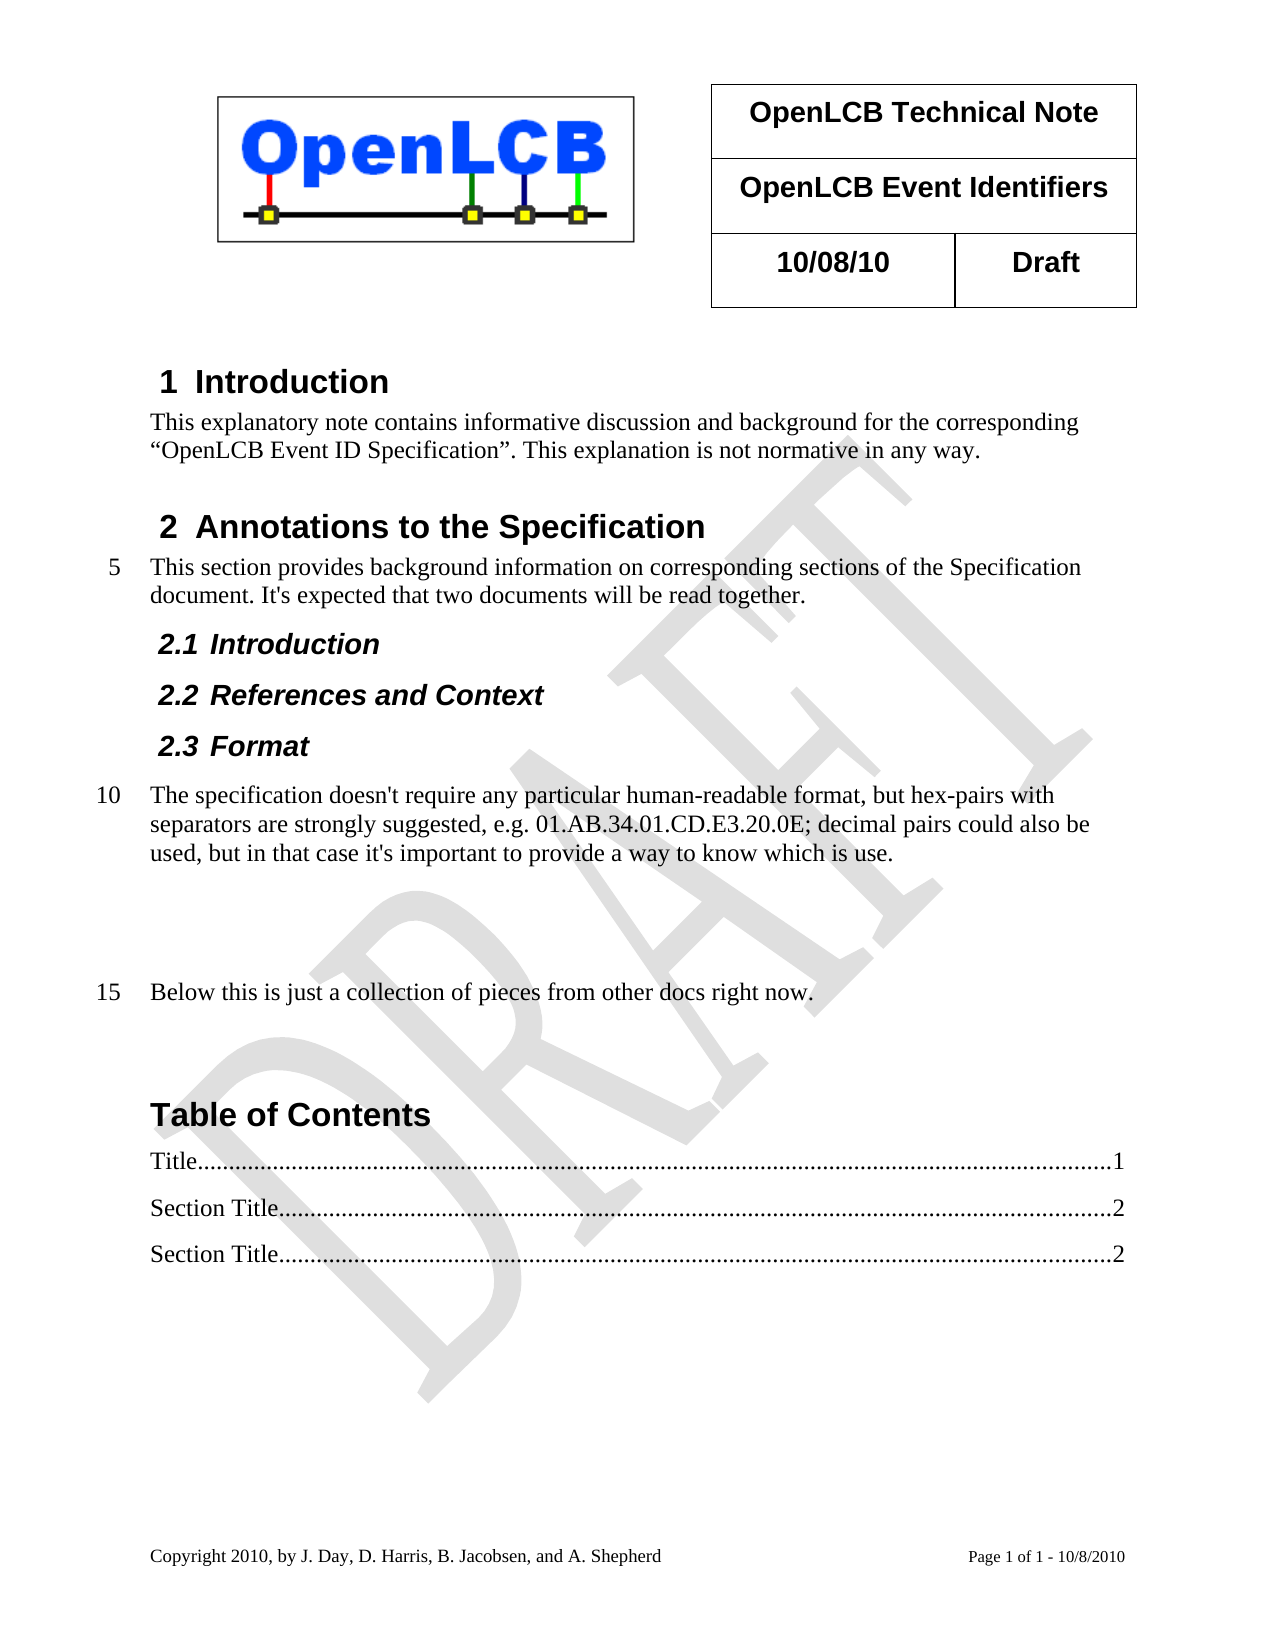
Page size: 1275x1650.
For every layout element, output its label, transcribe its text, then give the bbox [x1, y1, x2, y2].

subtitle Annotations to the Specification [150, 507, 774, 545]
text Title 1 [452, 1146, 544, 1175]
subtitle Introduction [150, 627, 654, 660]
subtitle Table of Contents [150, 1095, 186, 1118]
subtitle [841, 729, 1030, 763]
text This explanatory note contains informative discussion and background for the corresponding “OpenLCB Event ID Specification”. This explanation is not normative in any way. [150, 407, 1125, 464]
text Section Title 2 [514, 1239, 1125, 1268]
subtitle [989, 678, 1125, 712]
text Title 1 [249, 1146, 434, 1175]
subtitle Introduction [150, 362, 1125, 401]
picture [216, 95, 636, 244]
text Below this is just a collection of pieces from other docs right now. [673, 977, 816, 1006]
subtitle Format [150, 729, 729, 763]
subtitle Table of Contents [216, 1095, 393, 1134]
subtitle [824, 748, 856, 763]
text Below this is just a collection of pieces from other docs right now. [529, 977, 672, 1006]
subtitle [775, 526, 812, 545]
text Section Title 2 [342, 1239, 492, 1268]
text Section Title 2 [150, 1239, 327, 1268]
text The specification doesn't require any particular human-readable format, but hex-pairs with separators are strongly suggested, e.g. 01.AB.34.01.CD.E3.20.0E; decimal pairs could also be used, but in that case it's important to provide a way to know which is use. [150, 781, 576, 867]
text This section provides background information on corresponding sections of the Specification document. It's expected that two documents will be read together. [759, 552, 876, 609]
subtitle [688, 678, 979, 712]
subtitle [665, 627, 927, 660]
text This section provides background information on corresponding sections of the Specification document. It's expected that two documents will be read together. [863, 552, 1125, 609]
subtitle [1071, 729, 1125, 763]
text The specification doesn't require any particular human-readable format, but hex-pairs with separators are strongly suggested, e.g. 01.AB.34.01.CD.E3.20.0E; decimal pairs could also be used, but in that case it's important to provide a way to know which is use. [798, 781, 1125, 867]
text Section Title 2 [489, 1193, 584, 1222]
subtitle [938, 627, 1125, 660]
text This section provides background information on corresponding sections of the Specification document. It's expected that two documents will be read together. [150, 552, 773, 609]
text The specification doesn't require any particular human-readable format, but hex-pairs with separators are strongly suggested, e.g. 01.AB.34.01.CD.E3.20.0E; decimal pairs could also be used, but in that case it's important to provide a way to know which is use. [579, 781, 833, 867]
text Title 1 [559, 1146, 1125, 1175]
subtitle References and Context [150, 678, 678, 712]
subtitle Table of Contents [508, 1095, 661, 1134]
subtitle Table of Contents [659, 1095, 1125, 1134]
text Section Title 2 [150, 1193, 281, 1222]
subtitle [818, 507, 1125, 545]
text Below this is just a collection of pieces from other docs right now. [390, 977, 511, 1006]
subtitle [1040, 729, 1079, 744]
text Below this is just a collection of pieces from other docs right now. [828, 977, 1125, 1006]
subtitle [739, 729, 818, 763]
text Title 1 [150, 1146, 234, 1175]
text Section Title 2 [611, 1193, 1125, 1222]
text Below this is just a collection of pieces from other docs right now. [150, 977, 375, 1006]
subtitle Table of Contents [400, 1095, 503, 1134]
text Section Title 2 [296, 1193, 471, 1222]
